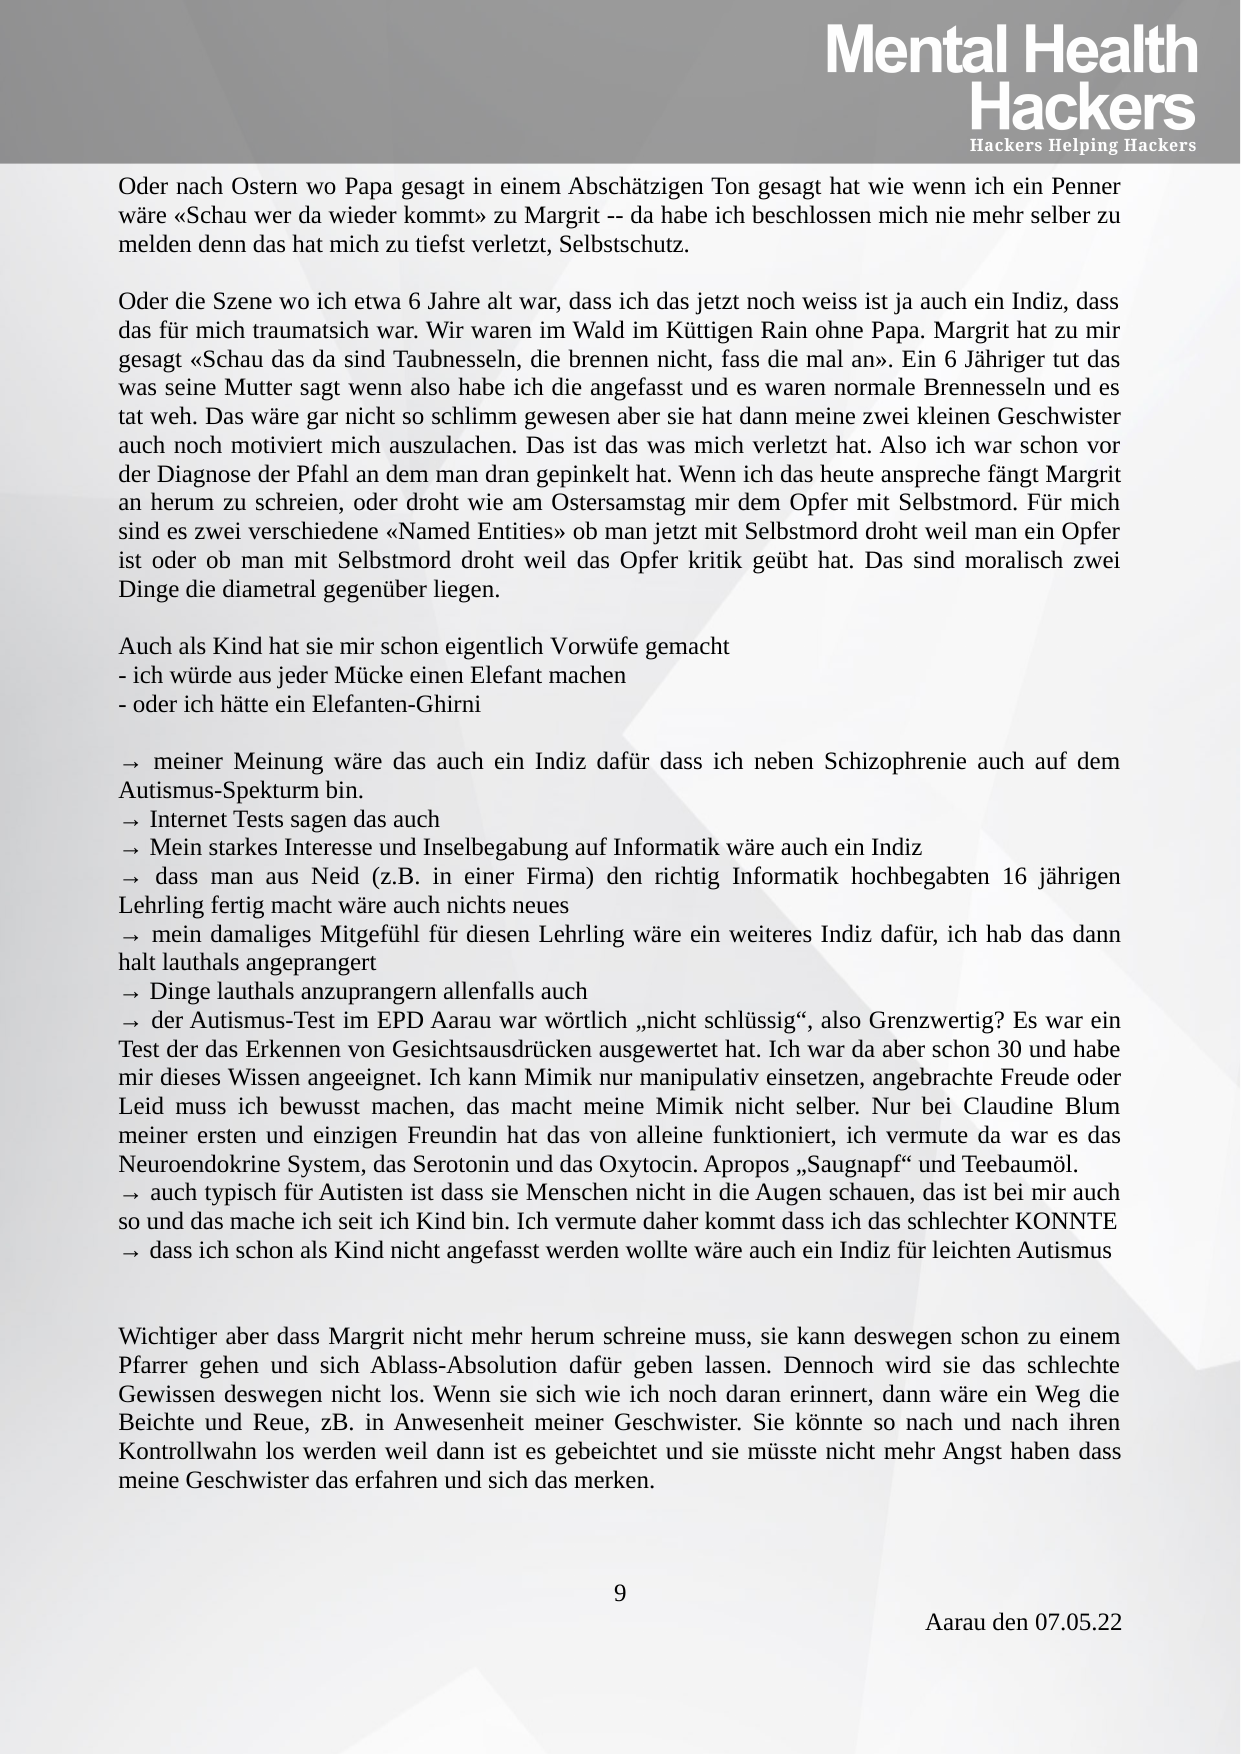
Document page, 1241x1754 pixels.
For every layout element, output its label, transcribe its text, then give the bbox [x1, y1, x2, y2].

text Oder die Szene wo ich etwa 6 Jahre alt war, dass ich das jetzt noch weiss ist ja auch ein Indiz, dass das für mich traumatsich war. Wir waren im Wald im Küttigen Rain ohne Papa. Margrit hat zu mir gesagt «Schau das da sind Taubnesseln, die brennen nicht, fass die mal an». Ein 6 Jähriger tut das was seine Mutter sagt wenn also habe ich die angefasst und es waren normale Brennesseln und es tat weh. Das wäre gar nicht so schlimm gewesen aber sie hat dann meine zwei kleinen Geschwister auch noch motiviert mich auszulachen. Das ist das was mich verletzt hat. Also ich war schon vor der Diagnose der Pfahl an dem man dran gepinkelt hat. Wenn ich das heute anspreche fängt Margrit an herum zu schreien, oder droht wie am Ostersamstag mir dem Opfer mit Selbstmord. Für mich sind es zwei verschiedene «Named Entities» ob man jetzt mit Selbstmord droht weil man ein Opfer ist oder ob man mit Selbstmord droht weil das Opfer kritik geübt hat. Das sind moralisch zwei Dinge die diametral gegenüber liegen. [118, 286, 1122, 602]
text → auch typisch für Autisten ist dass sie Menschen nicht in die Augen schauen, das ist bei mir auch so und das mache ich seit ich Kind bin. Ich vermute daher kommt dass ich das schlechter KONNTE [118, 1177, 1122, 1235]
text Auch als Kind hat sie mir schon eigentlich Vorwüfe gemacht [118, 631, 1122, 660]
text → dass man aus Neid (z.B. in einer Firma) den richtig Informatik hochbegabten 16 jährigen Lehrling fertig macht wäre auch nichts neues [118, 861, 1122, 919]
picture [0, 0, 1241, 1754]
text → dass ich schon als Kind nicht angefasst werden wollte wäre auch ein Indiz für leichten Autismus [118, 1235, 1122, 1264]
text → Mein starkes Interesse und Inselbegabung auf Informatik wäre auch ein Indiz [118, 832, 1122, 861]
text → Dinge lauthals anzuprangern allenfalls auch [118, 976, 1122, 1005]
text → mein damaliges Mitgefühl für diesen Lehrling wäre ein weiteres Indiz dafür, ich hab das dann halt lauthals angeprangert [118, 919, 1122, 976]
text → Internet Tests sagen das auch [118, 804, 1122, 832]
text - oder ich hätte ein Elefanten-Ghirni [118, 689, 1122, 717]
text Oder nach Ostern wo Papa gesagt in einem Abschätzigen Ton gesagt hat wie wenn ich ein Penner wäre «Schau wer da wieder kommt» zu Margrit -- da habe ich beschlossen mich nie mehr selber zu melden denn das hat mich zu tiefst verletzt, Selbstschutz. [118, 171, 1122, 257]
text → meiner Meinung wäre das auch ein Indiz dafür dass ich neben Schizophrenie auch auf dem Autismus-Spekturm bin. [118, 746, 1122, 804]
text Wichtiger aber dass Margrit nicht mehr herum schreine muss, sie kann deswegen schon zu einem Pfarrer gehen und sich Ablass-Absolution dafür geben lassen. Dennoch wird sie das schlechte Gewissen deswegen nicht los. Wenn sie sich wie ich noch daran erinnert, dann wäre ein Weg die Beichte und Reue, zB. in Anwesenheit meiner Geschwister. Sie könnte so nach und nach ihren Kontrollwahn los werden weil dann ist es gebeichtet und sie müsste nicht mehr Angst haben dass meine Geschwister das erfahren und sich das merken. [118, 1321, 1122, 1494]
text - ich würde aus jeder Mücke einen Elefant machen [118, 660, 1122, 689]
text → der Autismus-Test im EPD Aarau war wörtlich „nicht schlüssig“, also Grenzwertig? Es war ein Test der das Erkennen von Gesichtsausdrücken ausgewertet hat. Ich war da aber schon 30 und habe mir dieses Wissen angeeignet. Ich kann Mimik nur manipulativ einsetzen, angebrachte Freude oder Leid muss ich bewusst machen, das macht meine Mimik nicht selber. Nur bei Claudine Blum meiner ersten und einzigen Freundin hat das von alleine funktioniert, ich vermute da war es das Neuroendokrine System, das Serotonin und das Oxytocin. Apropos „Saugnapf“ und Teebaumöl. [118, 1005, 1122, 1177]
